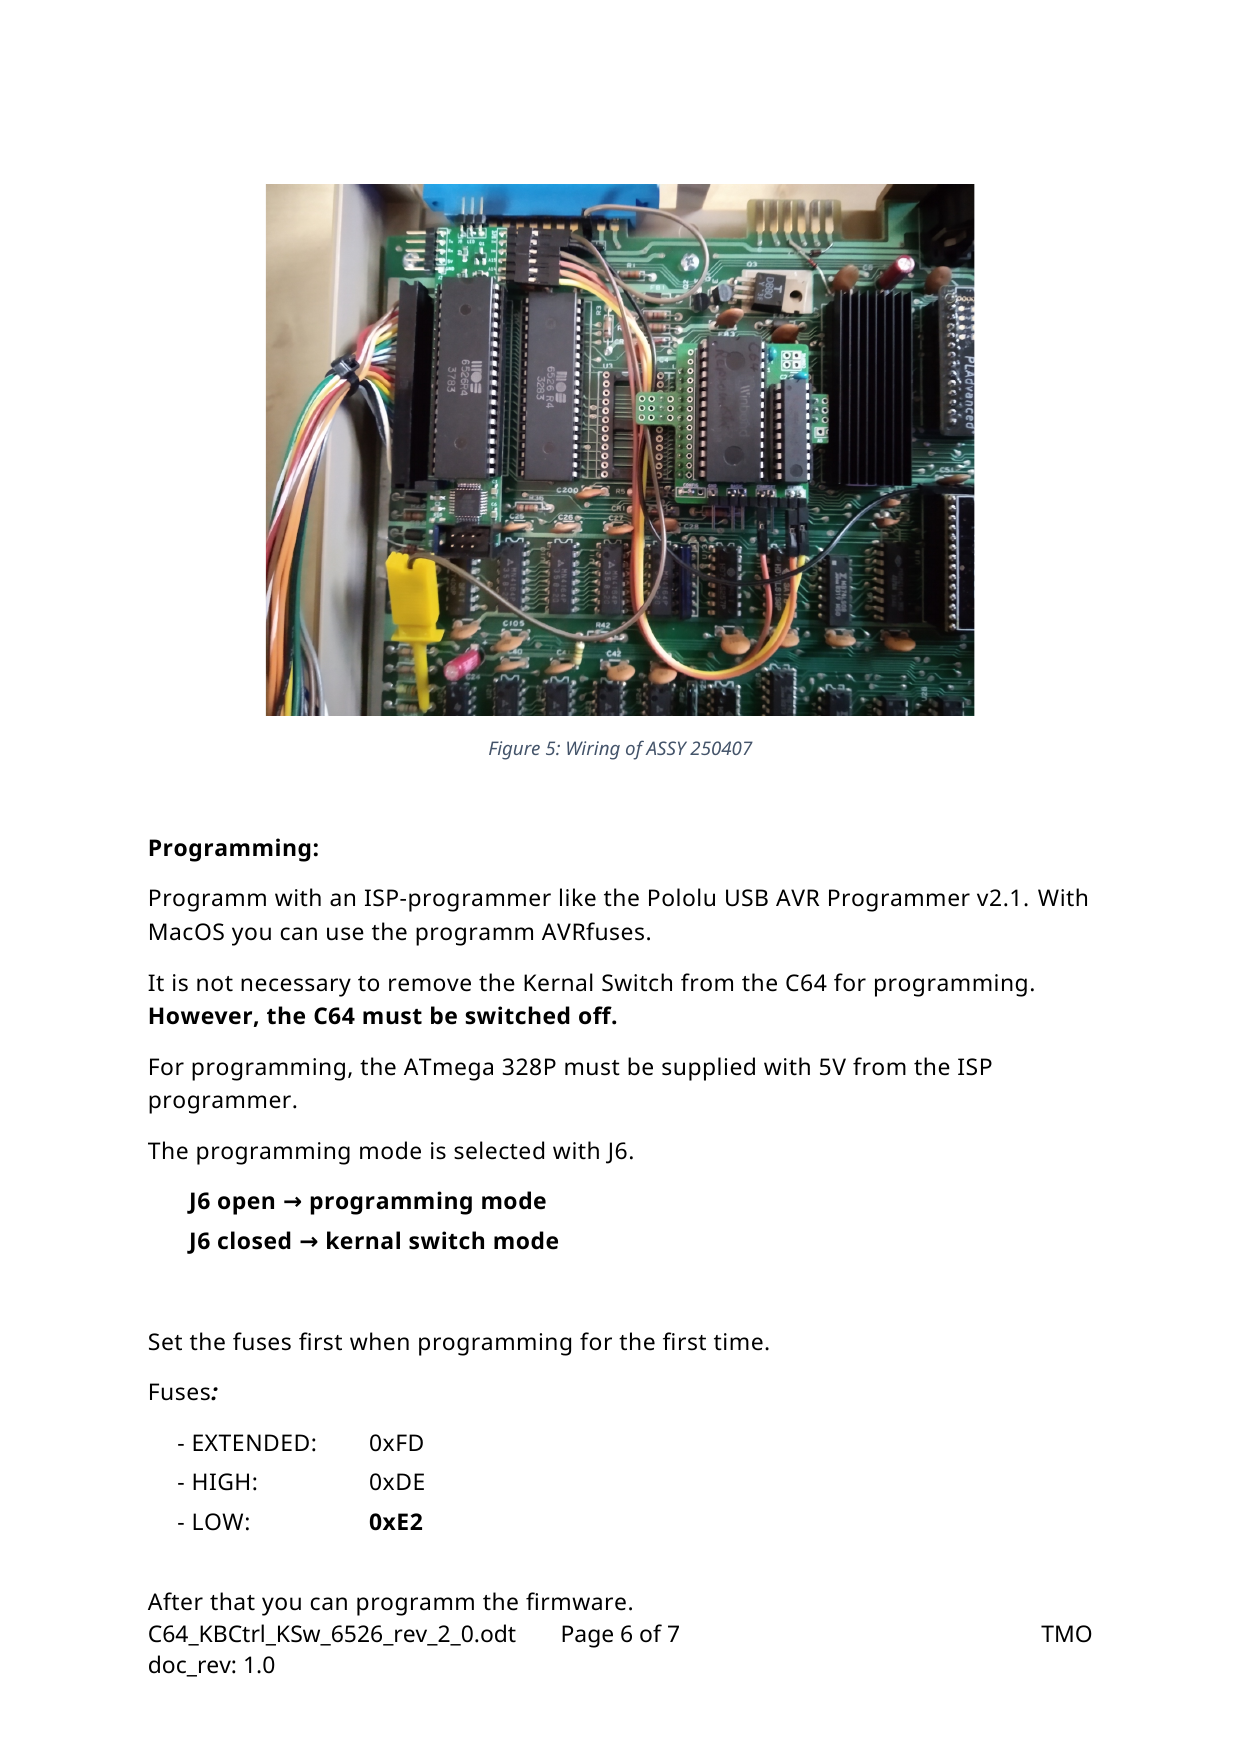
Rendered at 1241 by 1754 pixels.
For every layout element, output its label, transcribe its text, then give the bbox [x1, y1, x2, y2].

text Programming: [148, 832, 1093, 863]
text Figure 5: Wiring of ASSY 250407 [148, 198, 1093, 761]
text - EXTENDED: 0xFD [177, 1427, 1093, 1458]
text The programming mode is selected with J6. [148, 1135, 1093, 1166]
text J6 closed → kernal switch mode [189, 1225, 1093, 1256]
text Programm with an ISP-programmer like the Pololu USB AVR Programmer v2.1. With MacOS you can use the programm AVRfuses. [148, 882, 1093, 947]
text - HIGH: 0xDE [177, 1466, 1093, 1498]
text Fuses: [148, 1376, 1093, 1407]
text It is not necessary to remove the Kernal Switch from the C64 for programming. However, the C64 must be switched off. [148, 967, 1093, 1032]
text For programming, the ATmega 328P must be supplied with 5V from the ISP programmer. [148, 1051, 1093, 1116]
text Set the fuses first when programming for the first time. [148, 1326, 1093, 1357]
text - LOW: 0xE2 [177, 1506, 1093, 1537]
text J6 open → programming mode [189, 1185, 1093, 1217]
picture [265, 184, 975, 716]
text After that you can programm the firmware. [148, 1585, 1093, 1617]
